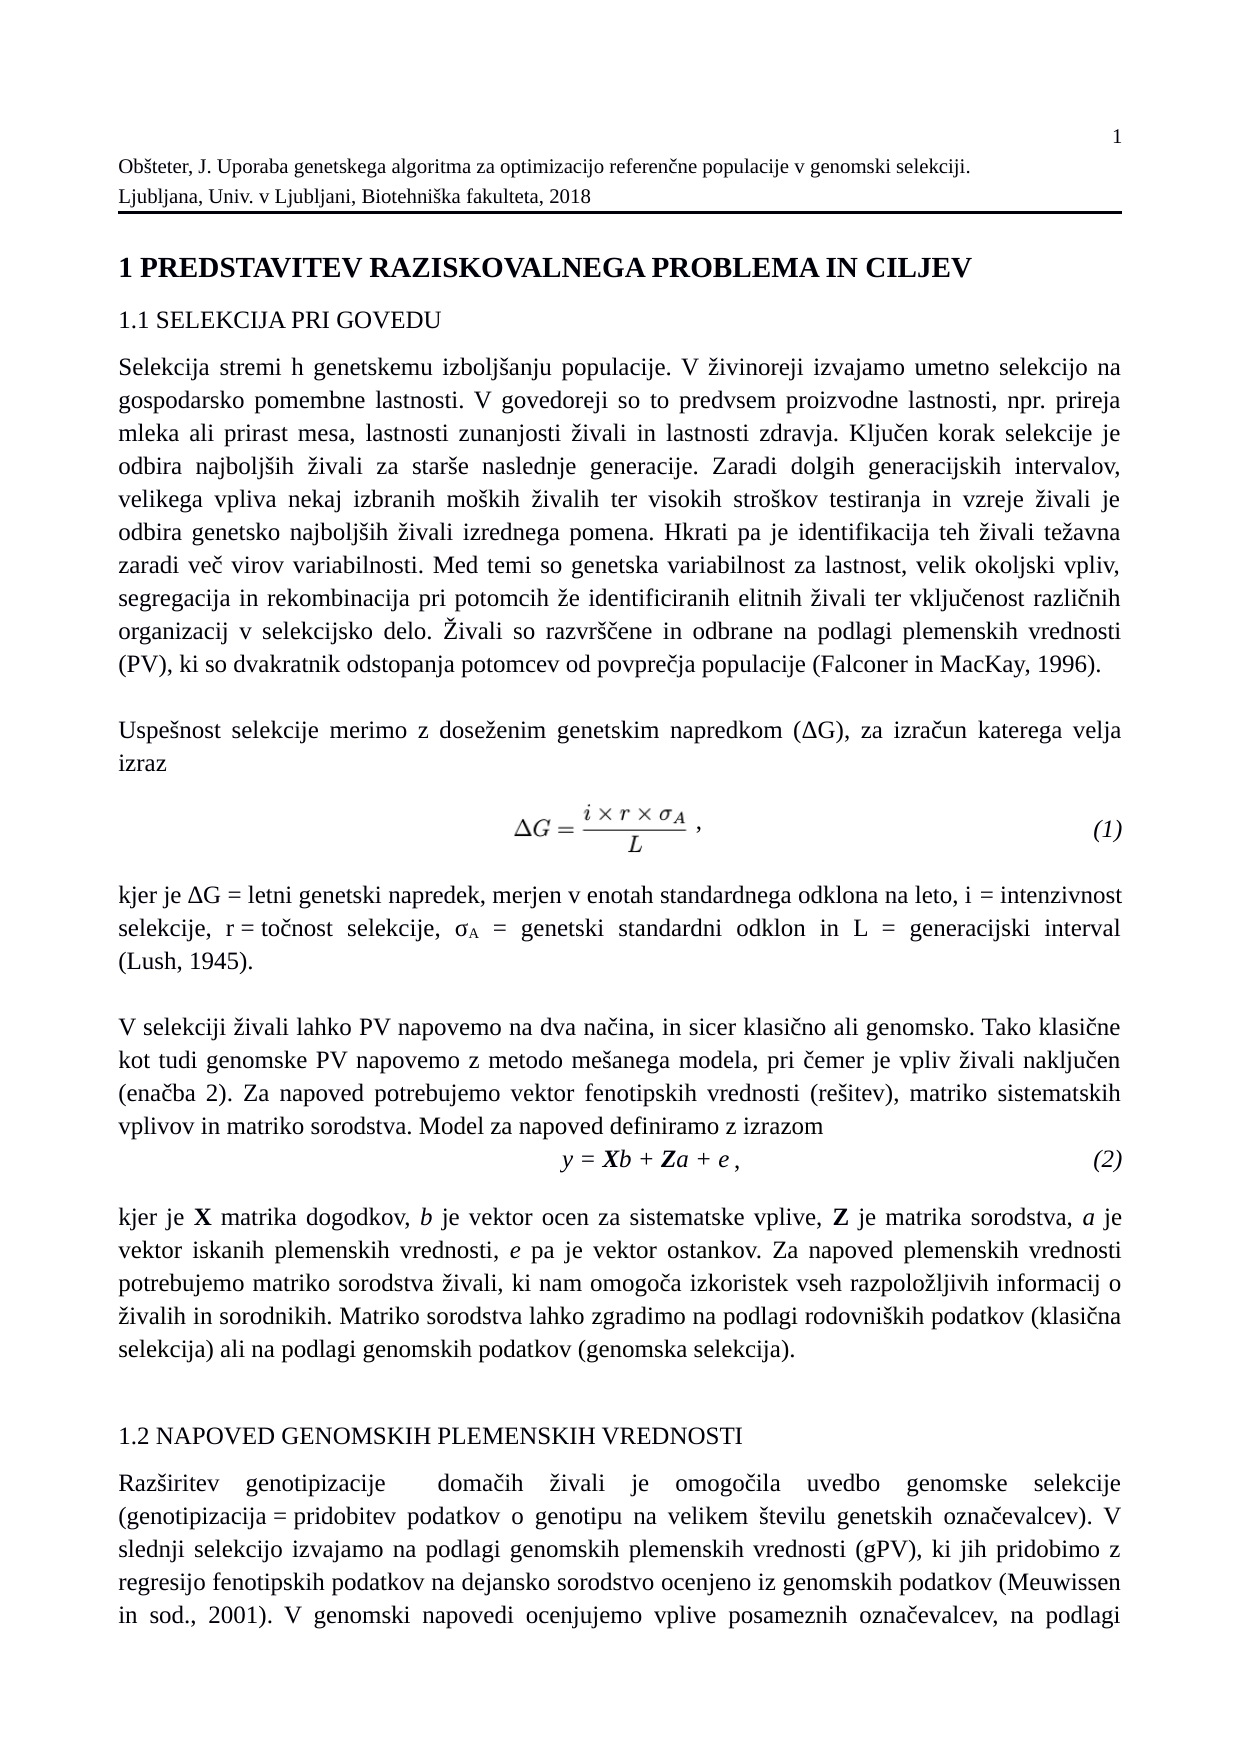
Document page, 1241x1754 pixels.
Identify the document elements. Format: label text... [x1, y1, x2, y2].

text Razširitev genotipizacije domačih živali je omogočila uvedbo genomske selekcije (genotipizacija = pridobitev podatkov o genotipu na velikem številu genetskih označevalcev). V slednji selekcijo izvajamo na podlagi genomskih plemenskih vrednosti (gPV), ki jih pridobimo z regresijo fenotipskih podatkov na dejansko sorodstvo ocenjeno iz genomskih podatkov (Meuwissen in sod., 2001). V genomski napovedi ocenjujemo vplive posameznih označevalcev, na podlagi [118, 1468, 1122, 1629]
text V selekciji živali lahko PV napovemo na dva načina, in sicer klasično ali genomsko. Tako klasične kot tudi genomske PV napovemo z metodo mešanega modela, pri čemer je vpliv živali naključen (enačba 2). Za napoved potrebujemo vektor fenotipskih vrednosti (rešitev), matriko sistematskih vplivov in matriko sorodstva. Model za napoved definiramo z izrazom [118, 1012, 1122, 1140]
text y = Xb + Za + e (2) [118, 1144, 1122, 1173]
subtitle 1 predstavitev raziskovalnega problema in ciljev [118, 251, 1122, 284]
text [118, 814, 505, 843]
subtitle 1.2 Napoved genomskih plemenskih vrednosti [118, 1421, 1122, 1450]
text (1) [710, 814, 1122, 843]
subtitle 1.1 SELEKCIJA PRI GOVEDU [118, 305, 1122, 334]
text kjer je ∆G = letni genetski napredek, merjen v enotah standardnega odklona na leto, i = intenzivnost selekcije, r = točnost selekcije, σA = genetski standardni odklon in L = generacijski interval (Lush, 1945). [118, 880, 1122, 975]
picture [505, 788, 710, 867]
text Selekcija stremi h genetskemu izboljšanju populacije. V živinoreji izvajamo umetno selekcijo na gospodarsko pomembne lastnosti. V govedoreji so to predvsem proizvodne lastnosti, npr. prireja mleka ali prirast mesa, lastnosti zunanjosti živali in lastnosti zdravja. Ključen korak selekcije je odbira najboljših živali za starše naslednje generacije. Zaradi dolgih generacijskih intervalov, velikega vpliva nekaj izbranih moških živalih ter visokih stroškov testiranja in vzreje živali je odbira genetsko najboljših živali izrednega pomena. Hkrati pa je identifikacija teh živali težavna zaradi več virov variabilnosti. Med temi so genetska variabilnost za lastnost, velik okoljski vpliv, segregacija in rekombinacija pri potomcih že identificiranih elitnih živali ter vključenost različnih organizacij v selekcijsko delo. Živali so razvrščene in odbrane na podlagi plemenskih vrednosti (PV), ki so dvakratnik odstopanja potomcev od povprečja populacije (Falconer in MacKay, 1996). [118, 352, 1122, 678]
text Uspešnost selekcije merimo z doseženim genetskim napredkom (ΔG), za izračun katerega velja izraz [118, 715, 1122, 777]
text kjer je X matrika dogodkov, b je vektor ocen za sistematske vplive, Z je matrika sorodstva, a je vektor iskanih plemenskih vrednosti, e pa je vektor ostankov. Za napoved plemenskih vrednosti potrebujemo matriko sorodstva živali, ki nam omogoča izkoristek vseh razpoložljivih informacij o živalih in sorodnikih. Matriko sorodstva lahko zgradimo na podlagi rodovniških podatkov (klasična selekcija) ali na podlagi genomskih podatkov (genomska selekcija). [118, 1202, 1122, 1363]
